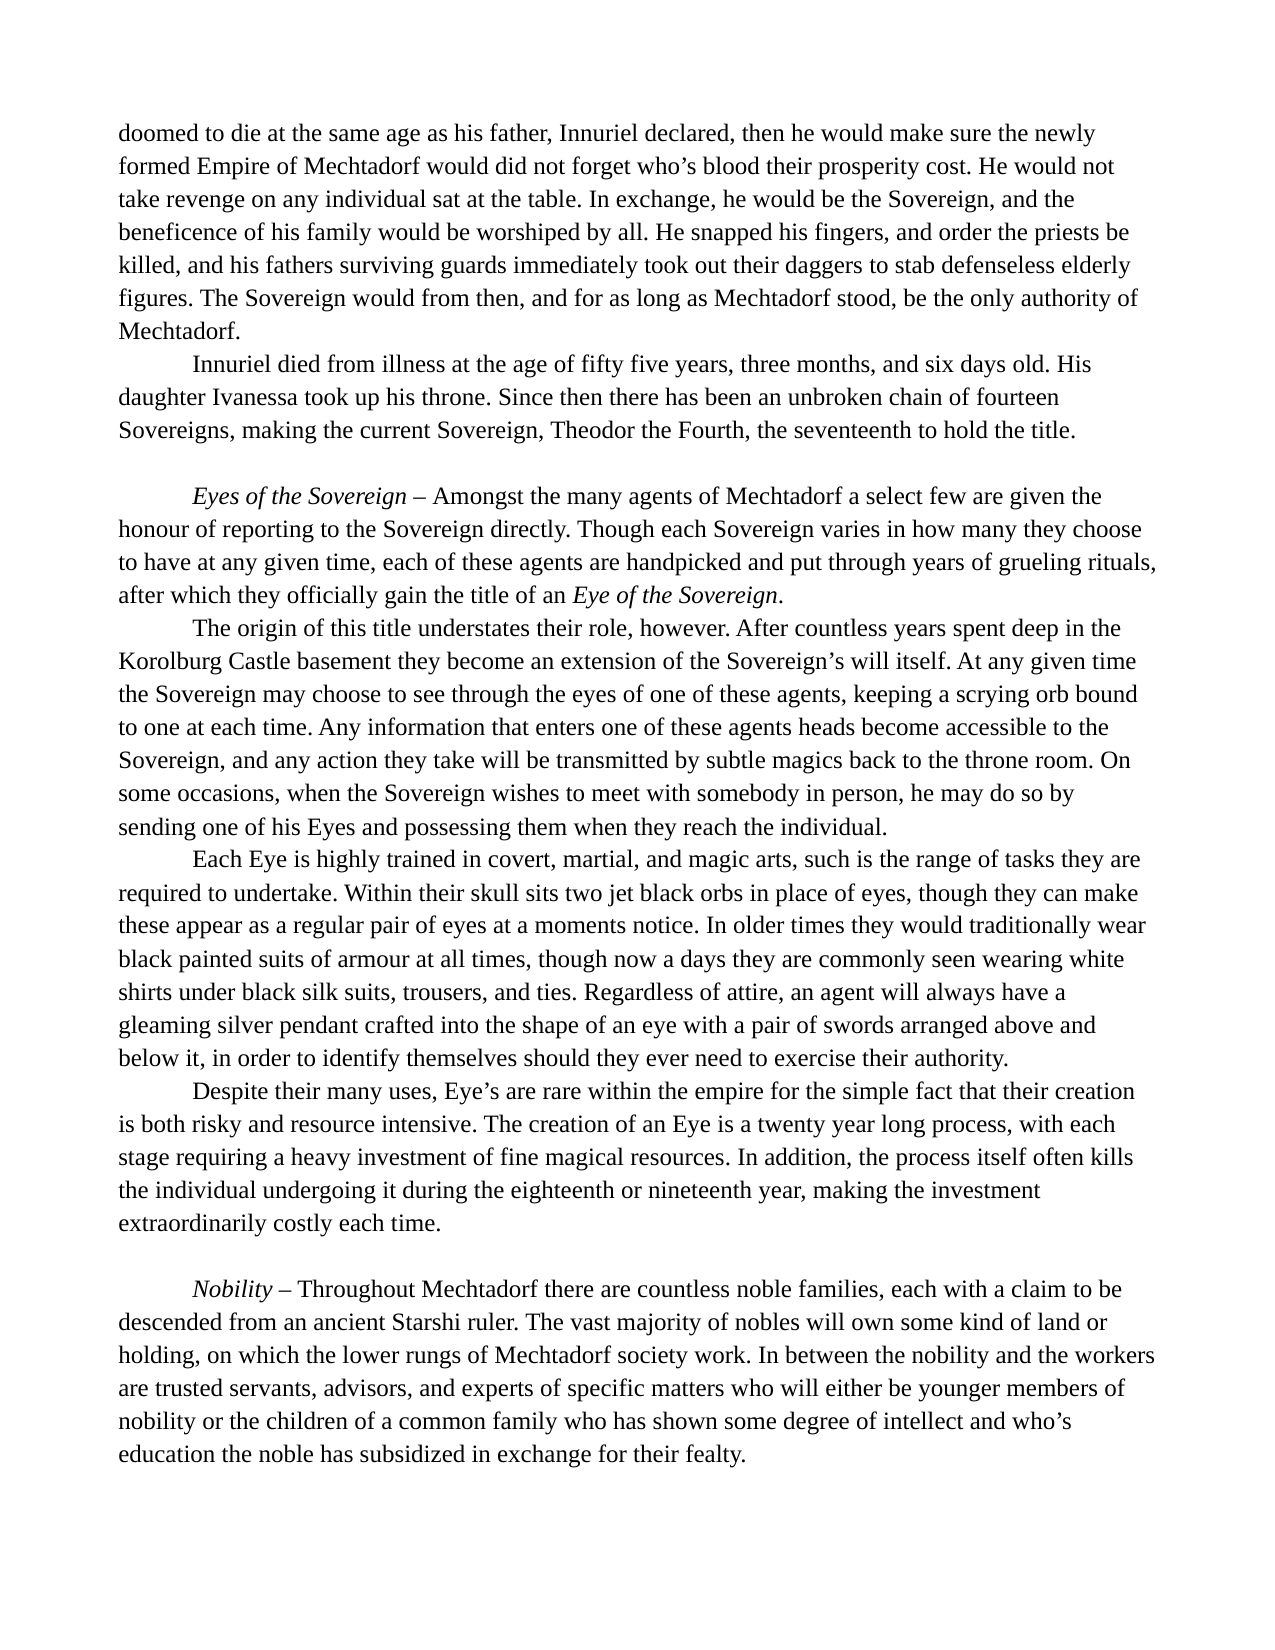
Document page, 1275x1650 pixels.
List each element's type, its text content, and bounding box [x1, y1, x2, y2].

text Nobility – Throughout Mechtadorf there are countless noble families, each with a claim to be descended from an ancient Starshi ruler. The vast majority of nobles will own some kind of land or holding, on which the lower rungs of Mechtadorf society work. In between the nobility and the workers are trusted servants, advisors, and experts of specific matters who will either be younger members of nobility or the children of a common family who has shown some degree of intellect and who’s education the noble has subsidized in exchange for their fealty. [118, 1274, 1157, 1468]
text Despite their many uses, Eye’s are rare within the empire for the simple fact that their creation is both risky and resource intensive. The creation of an Eye is a twenty year long process, with each stage requiring a heavy investment of fine magical resources. In addition, the process itself often kills the individual undergoing it during the eighteenth or nineteenth year, making the investment extraordinarily costly each time. [118, 1076, 1157, 1237]
text The origin of this title understates their role, however. After countless years spent deep in the Korolburg Castle basement they become an extension of the Sovereign’s will itself. At any given time the Sovereign may choose to see through the eyes of one of these agents, keeping a scrying orb bound to one at each time. Any information that enters one of these agents heads become accessible to the Sovereign, and any action they take will be transmitted by subtle magics back to the throne room. On some occasions, when the Sovereign wishes to meet with somebody in person, he may do so by sending one of his Eyes and possessing them when they reach the individual. [118, 613, 1157, 840]
text doomed to die at the same age as his father, Innuriel declared, then he would make sure the newly formed Empire of Mechtadorf would did not forget who’s blood their prosperity cost. He would not take revenge on any individual sat at the table. In exchange, he would be the Sovereign, and the beneficence of his family would be worshiped by all. He snapped his fingers, and order the priests be killed, and his fathers surviving guards immediately took out their daggers to stab defenseless elderly figures. The Sovereign would from then, and for as long as Mechtadorf stood, be the only authority of Mechtadorf. [118, 118, 1157, 345]
text Innuriel died from illness at the age of fifty five years, three months, and six days old. His daughter Ivanessa took up his throne. Since then there has been an unbroken chain of fourteen Sovereigns, making the current Sovereign, Theodor the Fourth, the seventeenth to hold the title. [118, 349, 1157, 444]
text Eyes of the Sovereign – Amongst the many agents of Mechtadorf a select few are given the honour of reporting to the Sovereign directly. Though each Sovereign varies in how many they choose to have at any given time, each of these agents are handpicked and put through years of grueling rituals, after which they officially gain the title of an Eye of the Sovereign. [118, 481, 1157, 609]
text Each Eye is highly trained in covert, martial, and magic arts, such is the range of tasks they are required to undertake. Within their skull sits two jet black orbs in place of eyes, though they can make these appear as a regular pair of eyes at a moments notice. In older times they would traditionally wear black painted suits of armour at all times, though now a days they are commonly seen wearing white shirts under black silk suits, trousers, and ties. Regardless of attire, an agent will always have a gleaming silver pendant crafted into the shape of an eye with a pair of swords arranged above and below it, in order to identify themselves should they ever need to exercise their authority. [118, 844, 1157, 1071]
